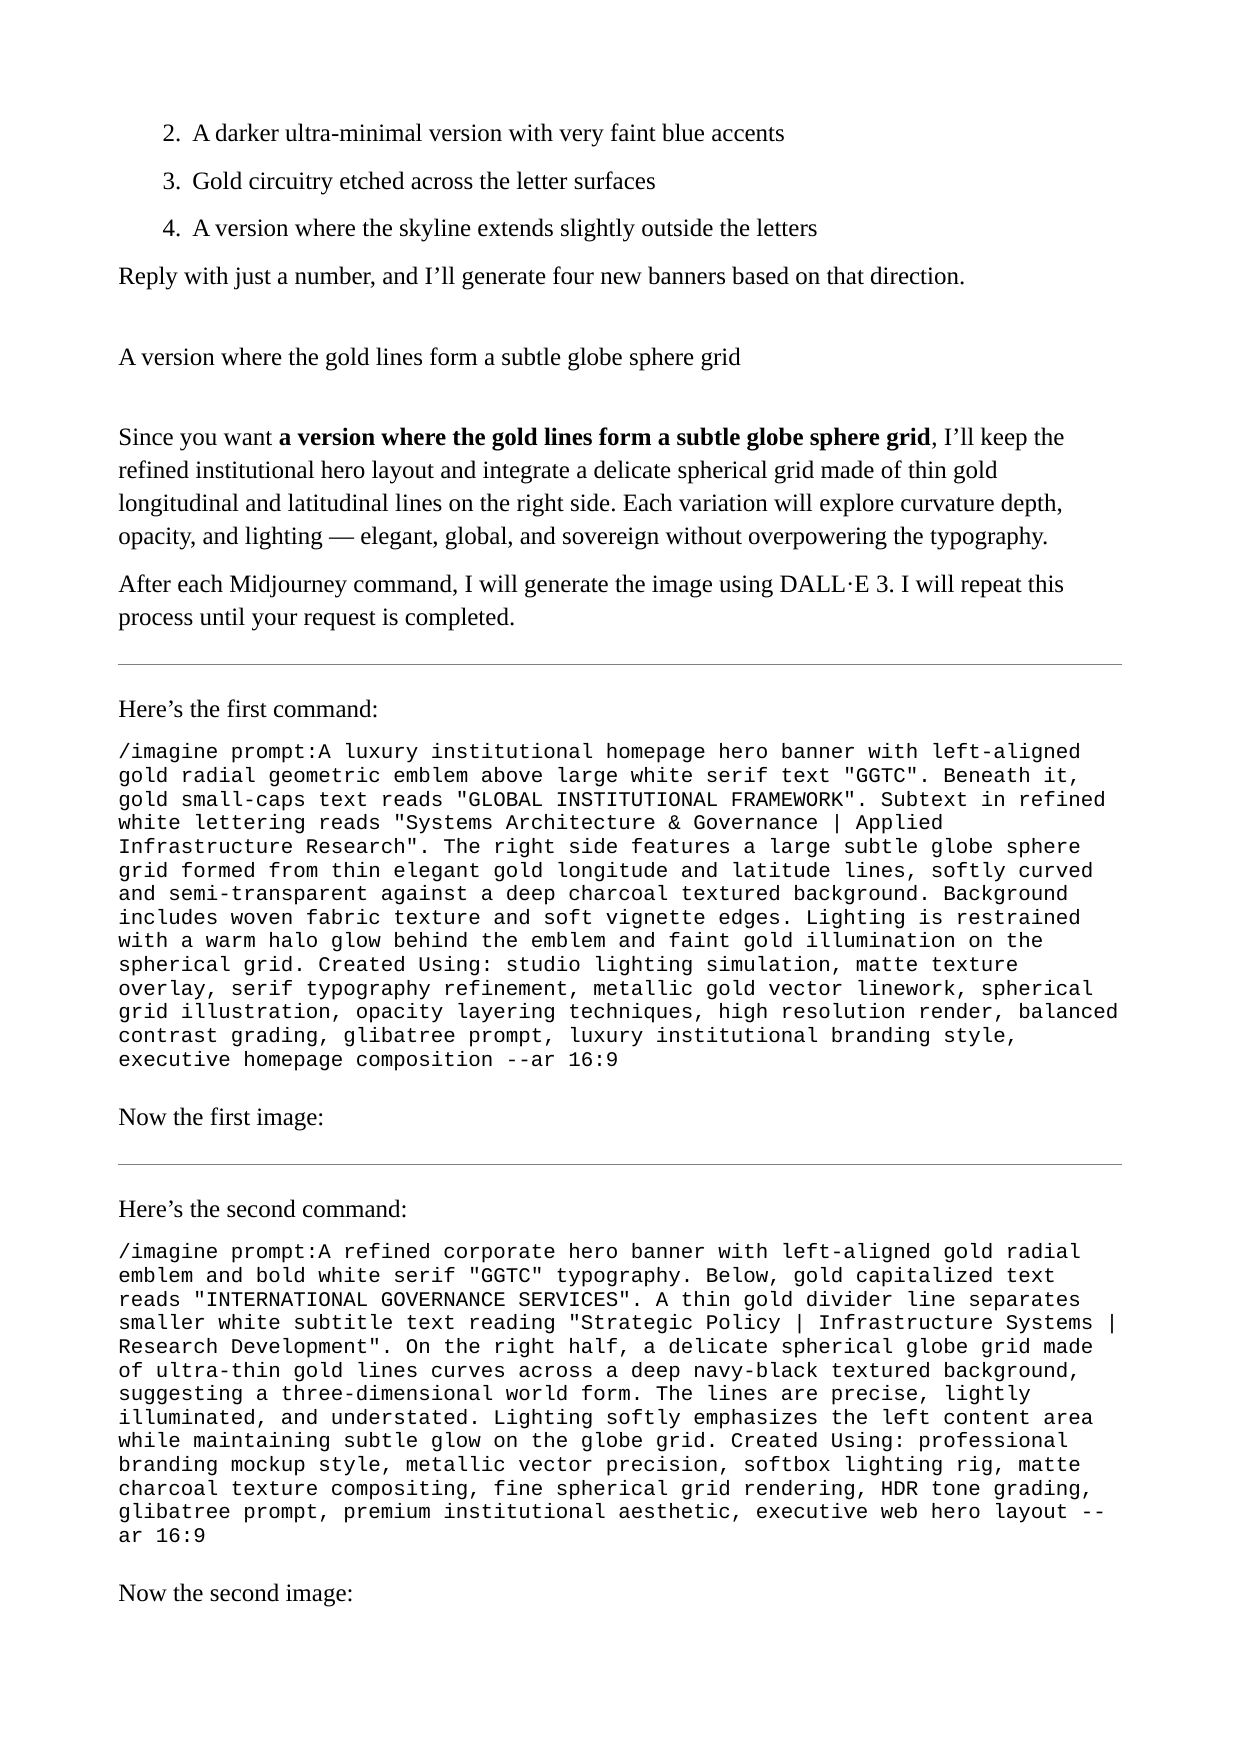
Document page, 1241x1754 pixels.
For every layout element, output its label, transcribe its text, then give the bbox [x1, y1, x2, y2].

list Gold circuitry etched across the letter surfaces [162, 166, 1122, 194]
text Since you want a version where the gold lines form a subtle globe sphere grid, I’ll keep the refined institutional hero layout and integrate a delicate spherical grid made of thin gold longitudinal and latitudinal lines on the right side. Each variation will explore curvature depth, opacity, and lighting — elegant, global, and sovereign without overpowering the typography. [118, 422, 1122, 550]
text /imagine prompt:A luxury institutional homepage hero banner with left-aligned gold radial geometric emblem above large white serif text "GGTC". Beneath it, gold small-caps text reads "GLOBAL INSTITUTIONAL FRAMEWORK". Subtext in refined white lettering reads "Systems Architecture & Governance | Applied Infrastructure Research". The right side features a large subtle globe sphere grid formed from thin elegant gold longitude and latitude lines, softly curved and semi-transparent against a deep charcoal textured background. Background includes woven fabric texture and soft vignette edges. Lighting is restrained with a warm halo glow behind the emblem and faint gold illumination on the spherical grid. Created Using: studio lighting simulation, matte texture overlay, serif typography refinement, metallic gold vector linework, spherical grid illustration, opacity layering techniques, high resolution render, balanced contrast grading, glibatree prompt, luxury institutional branding style, executive homepage composition --ar 16:9 [118, 741, 1122, 1072]
text Here’s the first command: [118, 694, 1122, 722]
list A version where the skyline extends slightly outside the letters [162, 213, 1122, 242]
text After each Midjourney command, I will generate the image using DALL·E 3. I will repeat this process until your request is completed. [118, 569, 1122, 631]
text Reply with just a number, and I’ll generate four new banners based on that direction. [118, 261, 1122, 290]
text Now the first image: [118, 1102, 1122, 1131]
list A darker ultra-minimal version with very faint blue accents [162, 118, 1122, 147]
text A version where the gold lines form a subtle globe sphere grid [118, 342, 1122, 370]
text /imagine prompt:A refined corporate hero banner with left-aligned gold radial emblem and bold white serif "GGTC" typography. Below, gold capitalized text reads "INTERNATIONAL GOVERNANCE SERVICES". A thin gold divider line separates smaller white subtitle text reading "Strategic Policy | Infrastructure Systems | Research Development". On the right half, a delicate spherical globe grid made of ultra-thin gold lines curves across a deep navy-black textured background, suggesting a three-dimensional world form. The lines are precise, lightly illuminated, and understated. Lighting softly emphasizes the left content area while maintaining subtle glow on the globe grid. Created Using: professional branding mockup style, metallic vector precision, softbox lighting rig, matte charcoal texture compositing, fine spherical grid rendering, HDR tone grading, glibatree prompt, premium institutional aesthetic, executive web hero layout --ar 16:9 [118, 1241, 1122, 1549]
text Now the second image: [118, 1578, 1122, 1607]
text Here’s the second command: [118, 1194, 1122, 1222]
